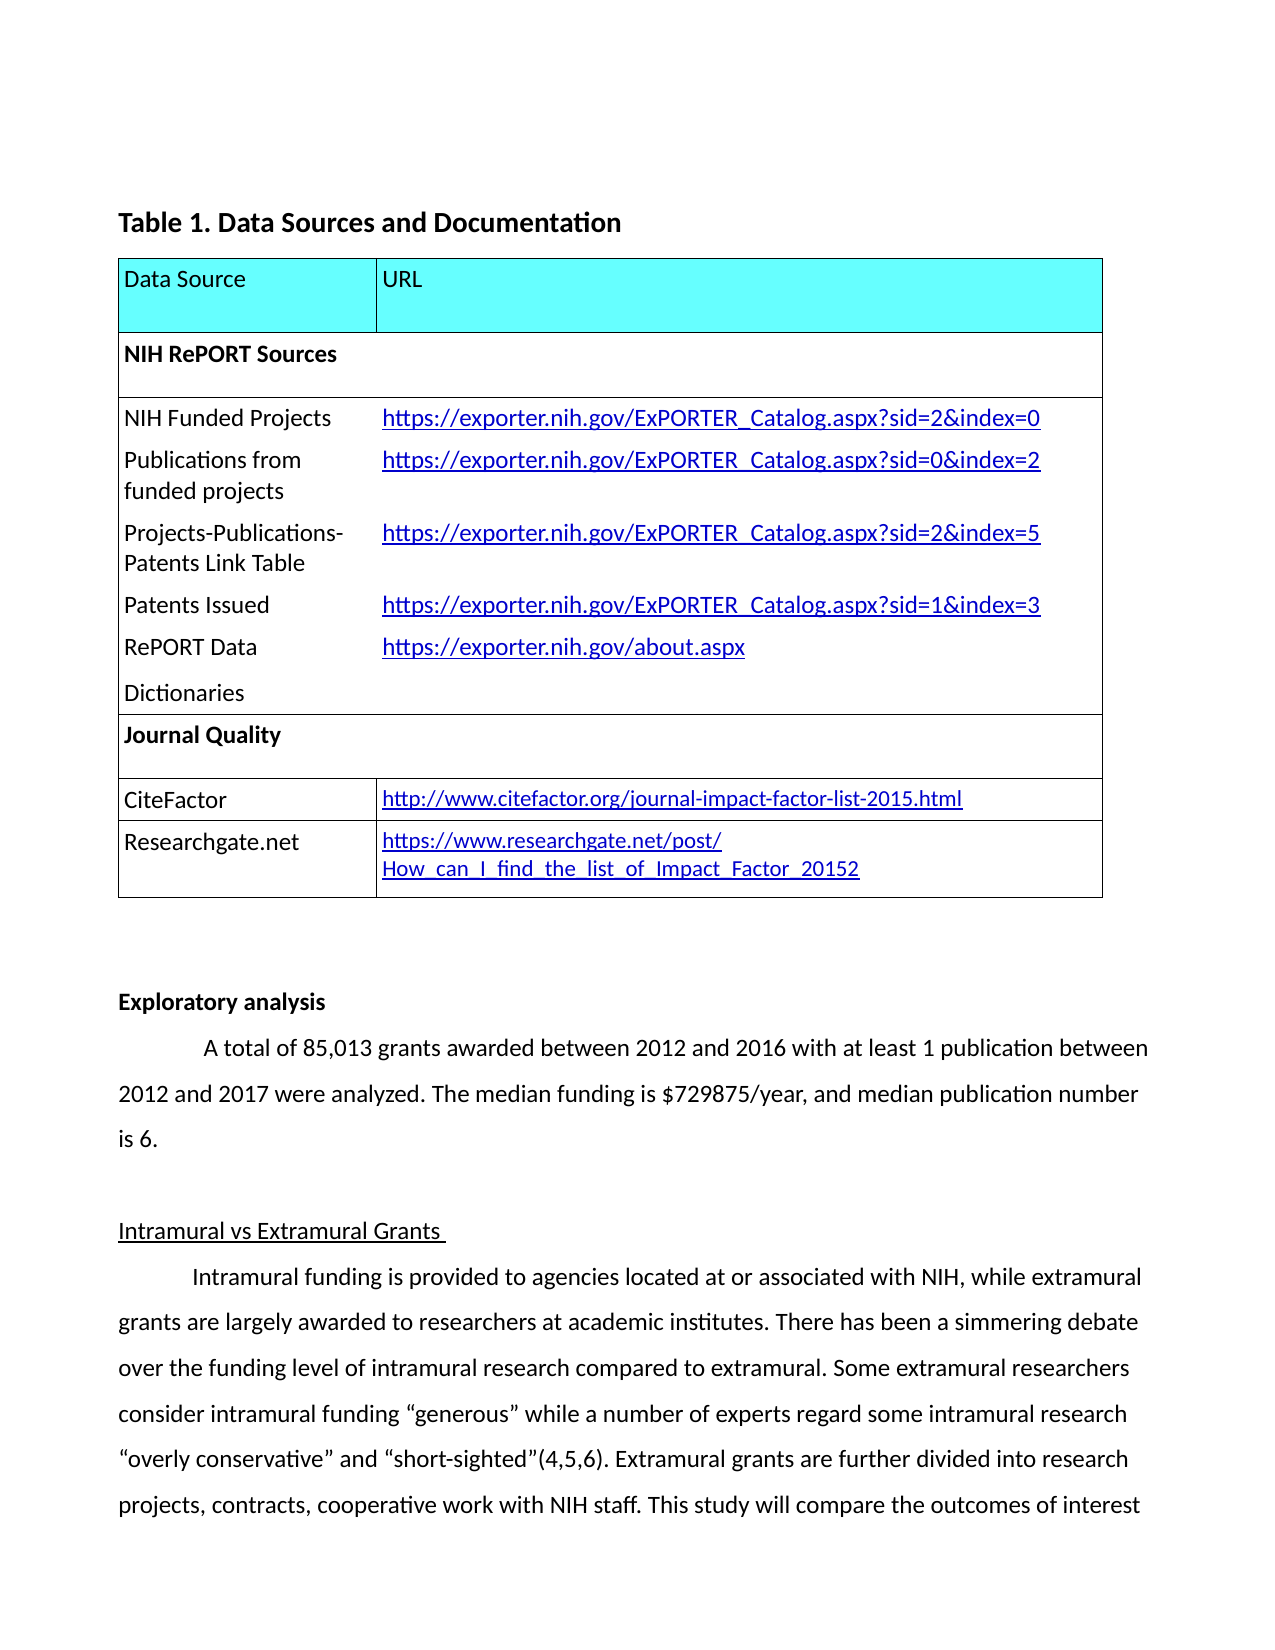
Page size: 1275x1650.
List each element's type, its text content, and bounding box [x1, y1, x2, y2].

text Table 1. Data Sources and Documentation [118, 204, 1157, 240]
table_header Data Source [119, 259, 376, 332]
table_cell http://www.citefactor.org/journal-impact-factor-list-2015.html [377, 779, 1102, 820]
table_cell Publications from funded projects [119, 439, 376, 511]
table_cell https://exporter.nih.gov/ExPORTER_Catalog.aspx?sid=0&index=2 [376, 439, 1102, 511]
table_cell CiteFactor [119, 779, 376, 820]
table_cell [376, 715, 1102, 778]
text Intramural funding is provided to agencies located at or associated with NIH, while extramural grants are largely awarded to researchers at academic institutes. There has been a simmering debate over the funding level of intramural research compared to extramural. Some extramural researchers consider intramural funding “generous” while a number of experts regard some intramural research “overly conservative” and “short-sighted”(4,5,6). Extramural grants are further divided into research projects, contracts, cooperative work with NIH staff. This study will compare the outcomes of interest [118, 1261, 1157, 1520]
table_cell NIH RePORT Sources [119, 333, 376, 397]
table_cell [376, 333, 1102, 397]
table_cell https://exporter.nih.gov/ExPORTER_Catalog.aspx?sid=2&index=0 [376, 398, 1102, 439]
text Intramural vs Extramural Grants [118, 1215, 1157, 1245]
table_cell Researchgate.net [119, 821, 376, 897]
table_cell RePORT Data Dictionaries [119, 626, 376, 713]
table_cell Patents Issued [119, 584, 376, 626]
table_cell NIH Funded Projects [119, 398, 376, 439]
table_header URL [377, 259, 1102, 332]
table_cell https://www.researchgate.net/post/How_can_I_find_the_list_of_Impact_Factor_20152 [377, 821, 1102, 897]
table_cell Journal Quality [119, 715, 376, 778]
table_cell https://exporter.nih.gov/ExPORTER_Catalog.aspx?sid=1&index=3 [376, 584, 1102, 626]
text 2012 and 2017 were analyzed. The median funding is $729875/year, and median publication number is 6. [118, 1078, 1157, 1154]
table_cell https://exporter.nih.gov/about.aspx [376, 626, 1102, 713]
text A total of 85,013 grants awarded between 2012 and 2016 with at least 1 publication between [118, 1032, 1157, 1062]
text Exploratory analysis [118, 986, 1157, 1017]
table_cell Projects-Publications-Patents Link Table [119, 511, 376, 584]
table_cell https://exporter.nih.gov/ExPORTER_Catalog.aspx?sid=2&index=5 [376, 511, 1102, 584]
